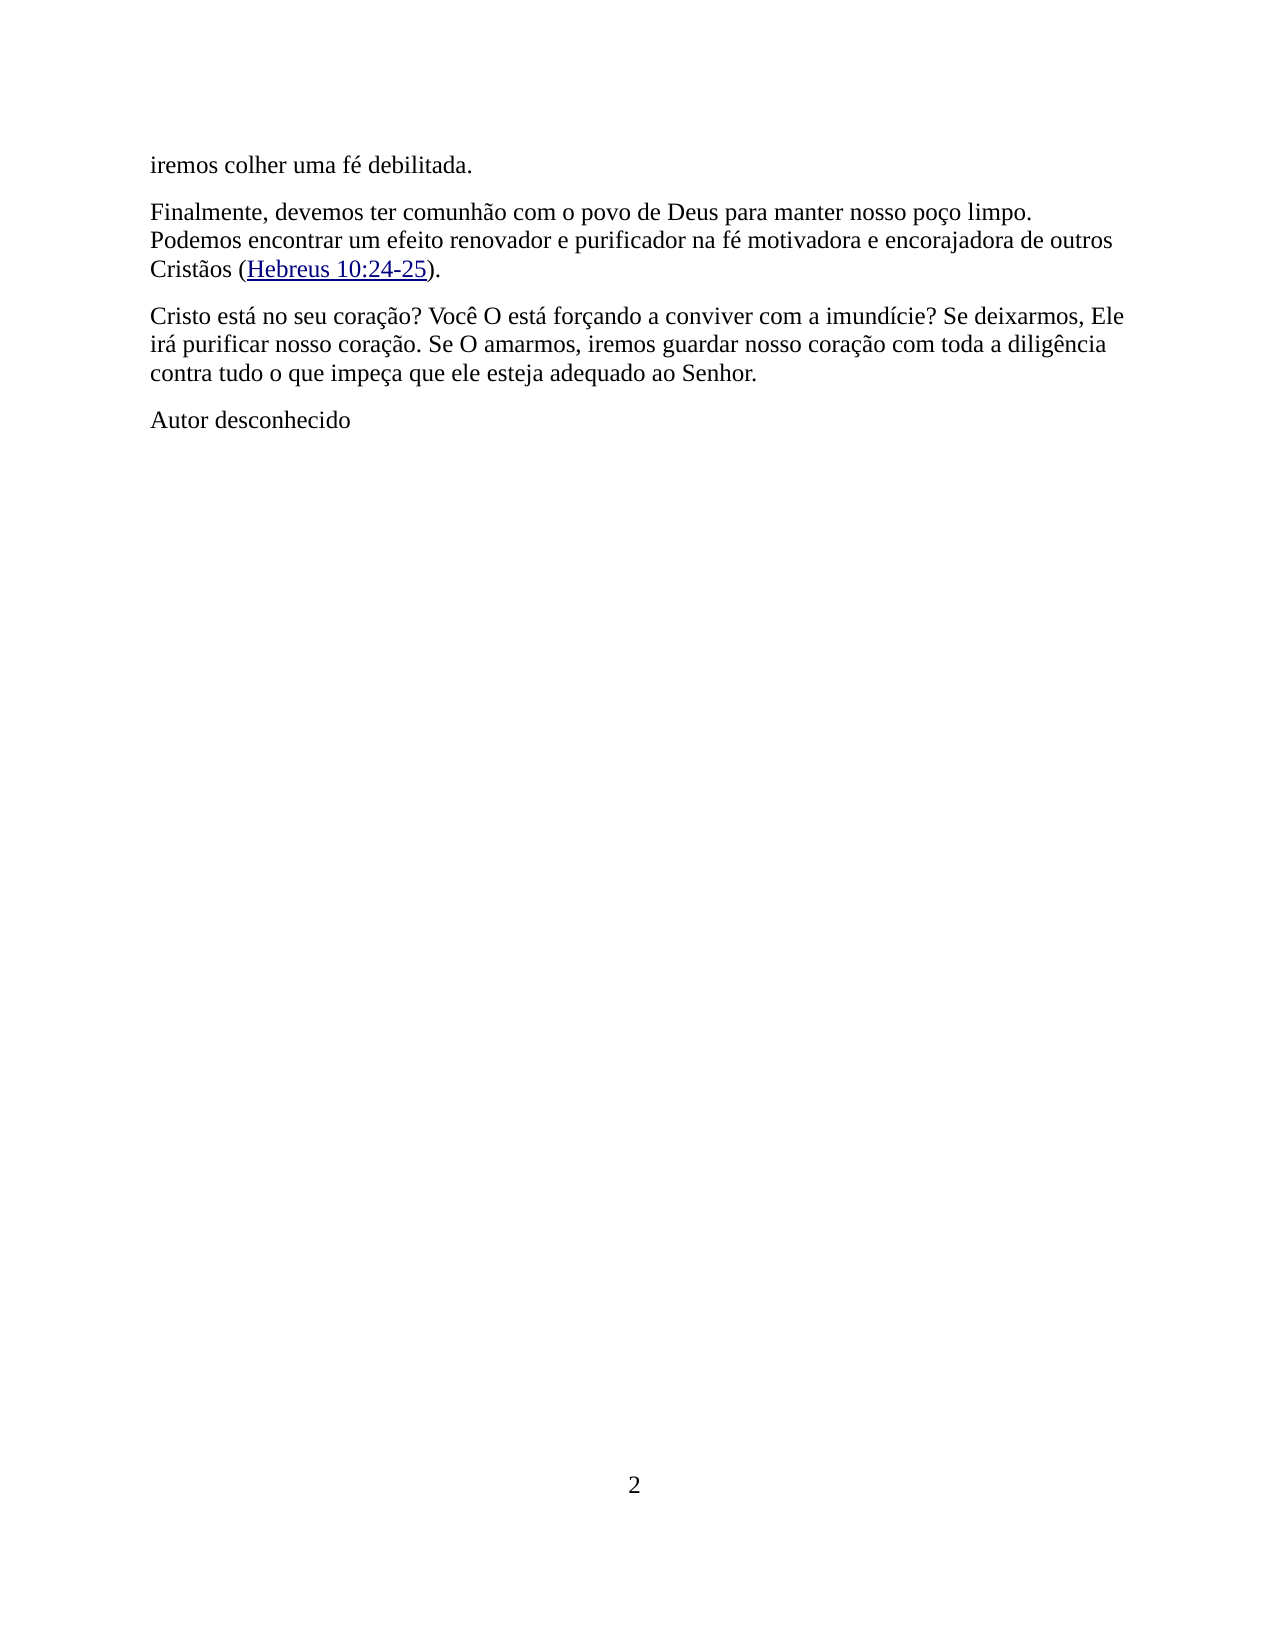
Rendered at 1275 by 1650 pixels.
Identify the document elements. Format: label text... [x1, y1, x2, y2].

text Autor desconhecido [150, 405, 1125, 434]
text Cristo está no seu coração? Você O está forçando a conviver com a imundície? Se deixarmos, Ele irá purificar nosso coração. Se O amarmos, iremos guardar nosso coração com toda a diligência contra tudo o que impeça que ele esteja adequado ao Senhor. [150, 301, 1125, 387]
text Finalmente, devemos ter comunhão com o povo de Deus para manter nosso poço limpo. Podemos encontrar um efeito renovador e purificador na fé motivadora e encorajadora de outros Cristãos (Hebreus 10:24-25). [150, 197, 1125, 283]
text iremos colher uma fé debilitada. [150, 150, 1125, 179]
